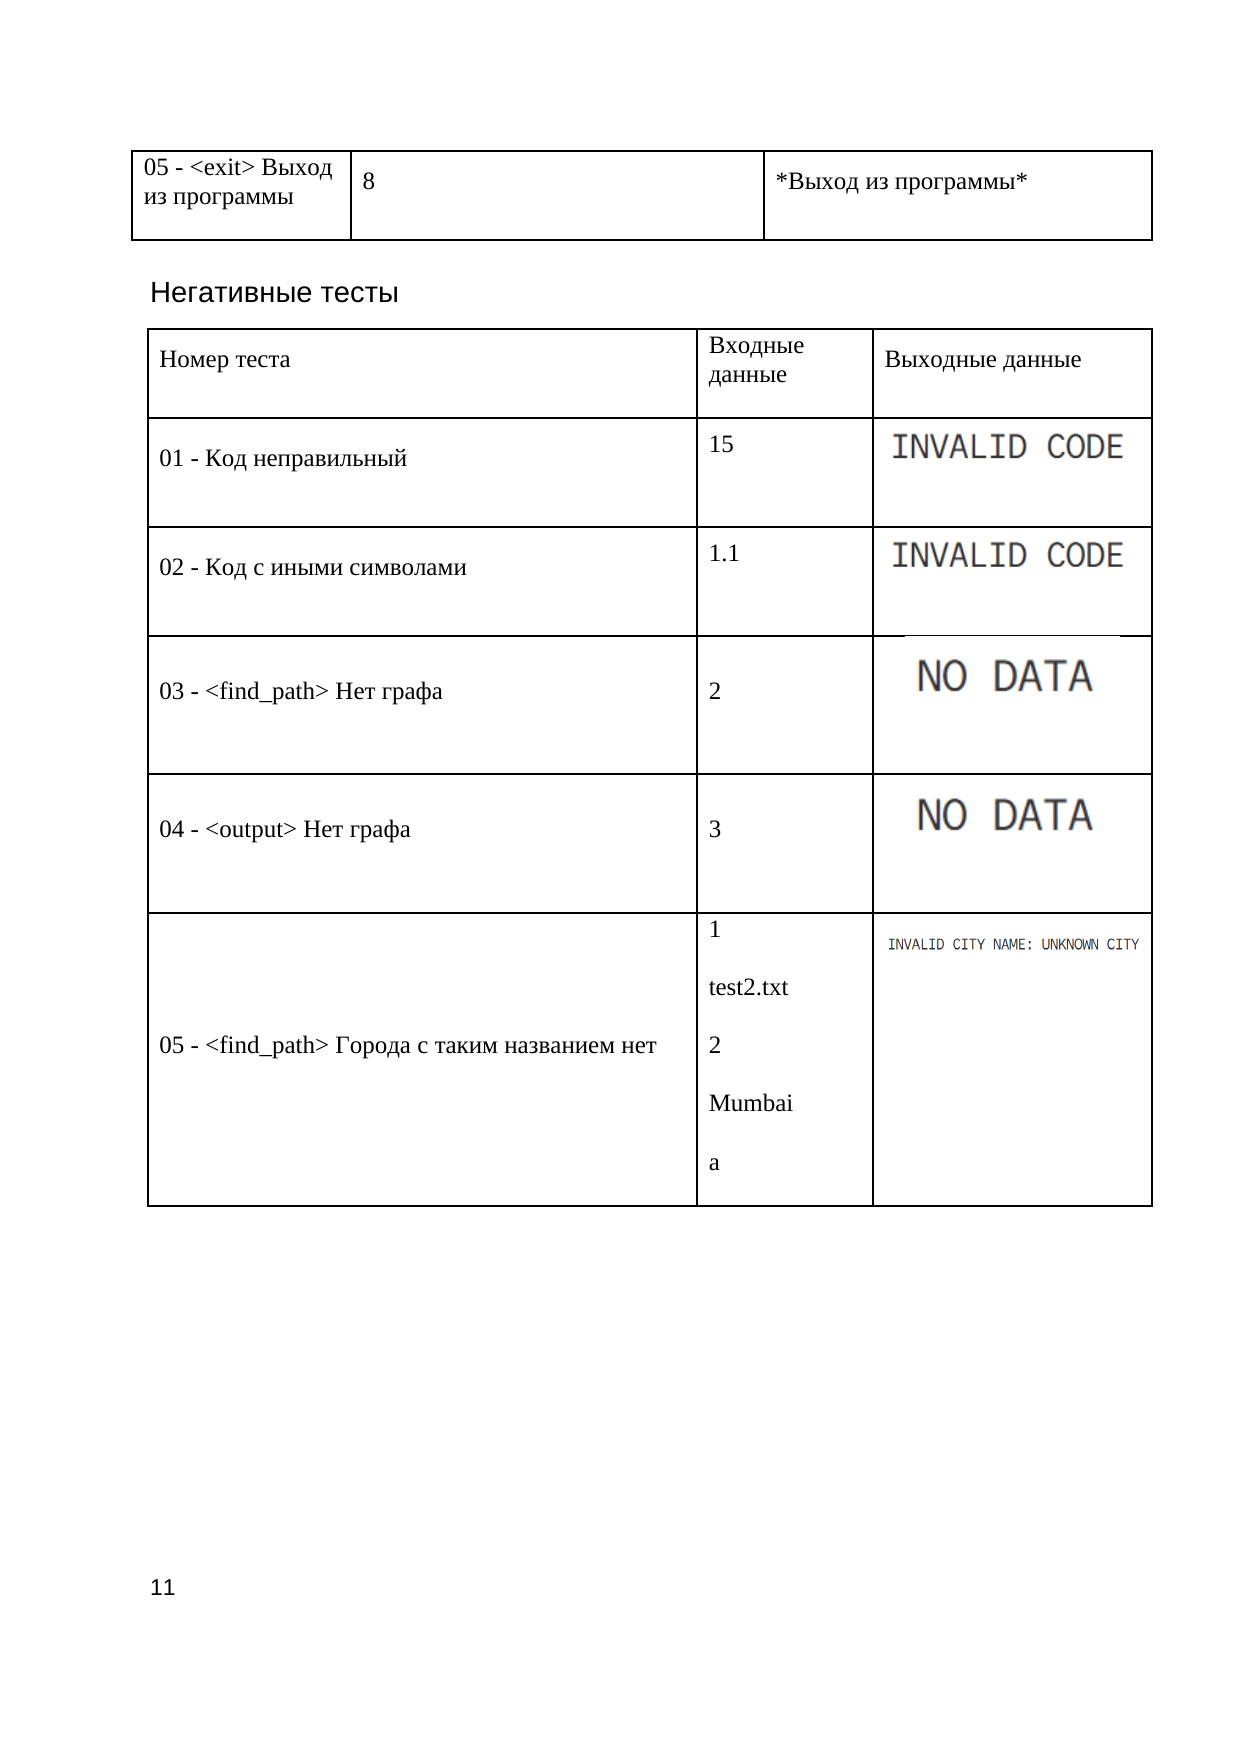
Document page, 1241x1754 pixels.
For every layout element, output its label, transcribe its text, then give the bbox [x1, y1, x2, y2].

table_cell 2 [698, 637, 872, 773]
table_header Номер теста [149, 330, 696, 417]
picture [904, 775, 1121, 854]
table_cell [874, 419, 1151, 526]
table_cell *Выход из программы* [765, 152, 1151, 239]
text Негативные тесты [150, 241, 1090, 308]
table_header Выходные данные [874, 330, 1151, 417]
table_header Входные данные [698, 330, 872, 417]
table_cell 8 [352, 152, 763, 239]
table_cell 05 - <find_path> Города с таким названием нет [149, 914, 696, 1205]
picture [884, 419, 1141, 468]
picture [885, 934, 1142, 955]
table_cell [874, 775, 1151, 912]
picture [904, 636, 1121, 715]
table_cell 04 - <output> Нет графа [149, 775, 696, 912]
table_cell 05 - <exit> Выход из программы [133, 152, 350, 239]
table_cell 03 - <find_path> Нет графа [149, 637, 696, 773]
table_cell [874, 528, 1151, 635]
table_cell 1.1 [698, 528, 872, 635]
picture [884, 528, 1141, 577]
table_cell 15 [698, 419, 872, 526]
table_cell [874, 637, 1151, 773]
table_cell 01 - Код неправильный [149, 419, 696, 526]
table_cell 02 - Код с иными символами [149, 528, 696, 635]
table_cell 3 [698, 775, 872, 912]
table_cell 1 test2.txt 2 Mumbai a [698, 914, 872, 1205]
table_cell [874, 914, 1151, 1205]
